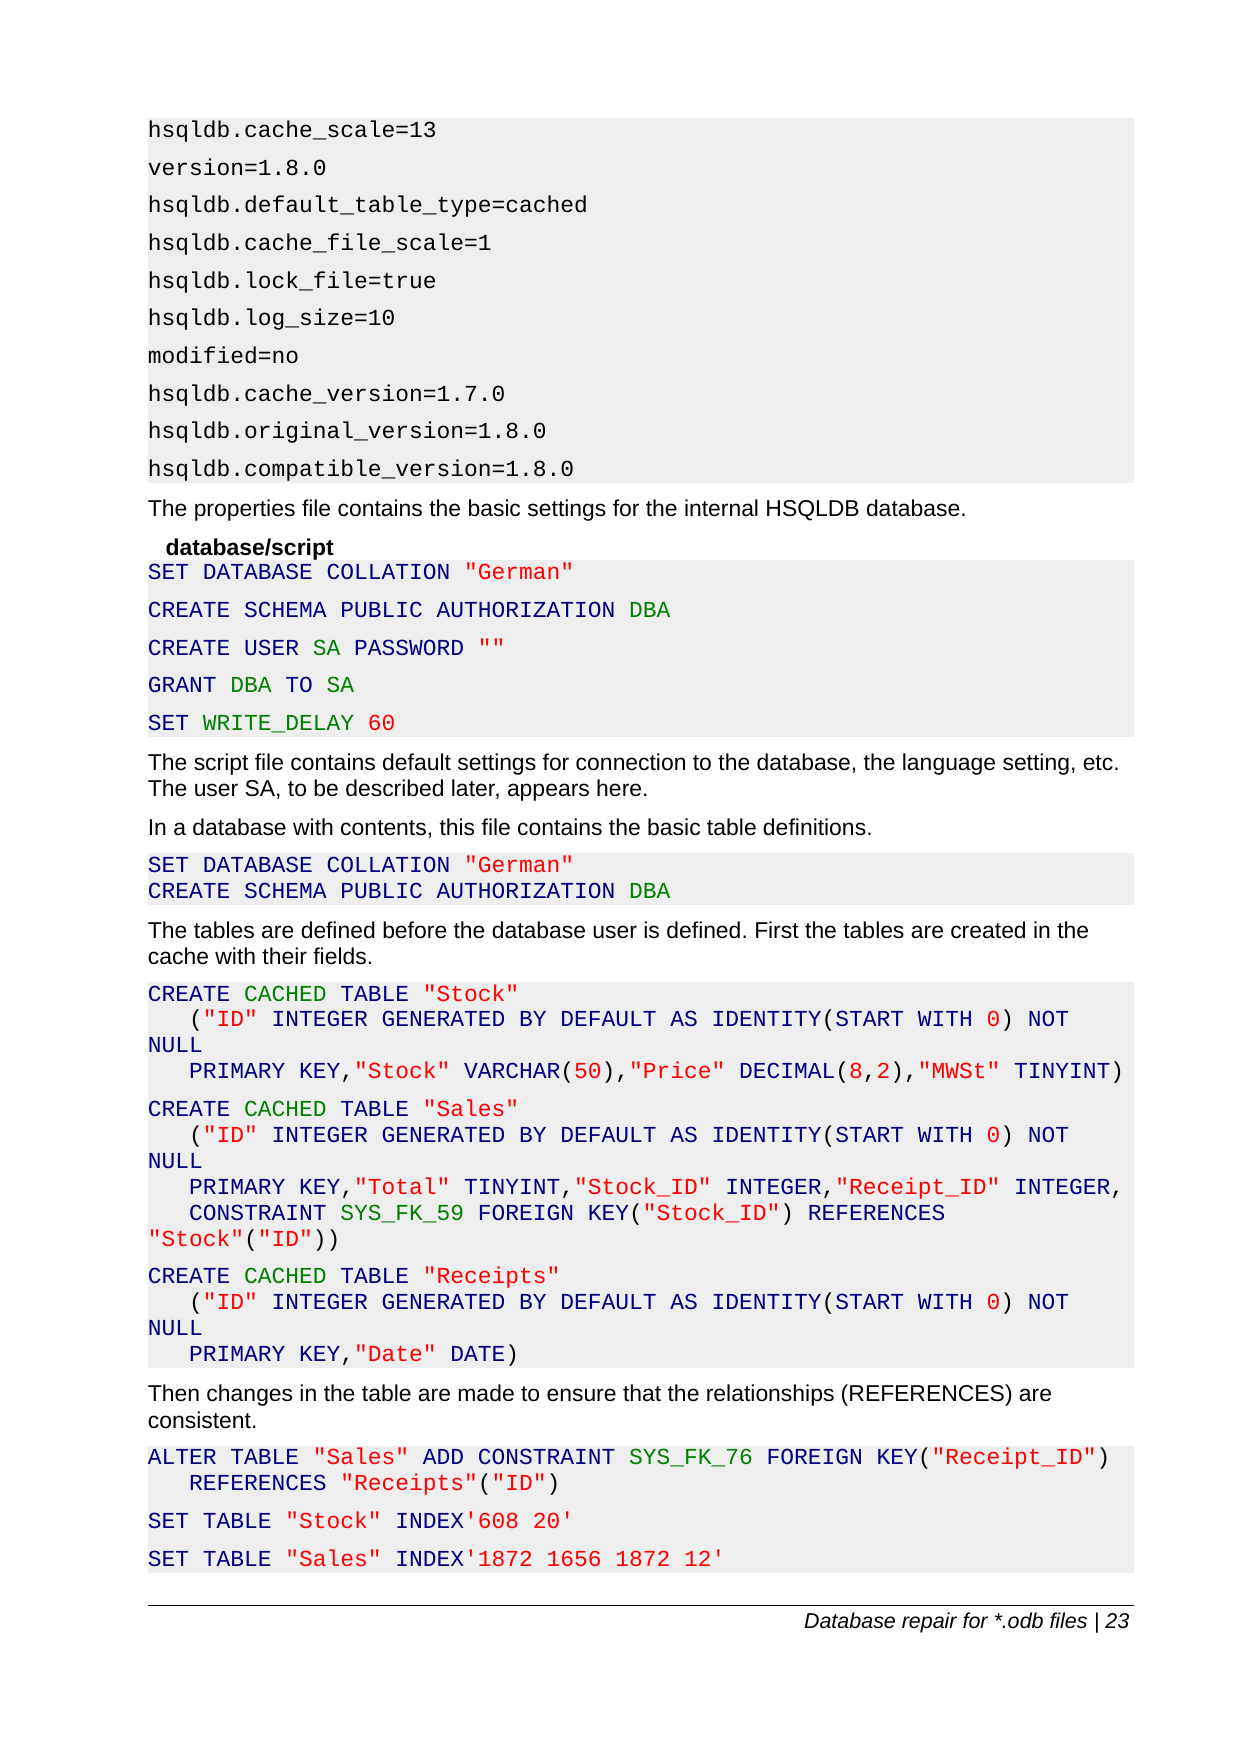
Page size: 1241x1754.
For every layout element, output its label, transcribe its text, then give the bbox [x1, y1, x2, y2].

text hsqldb.default_table_type=cached [148, 193, 1134, 219]
text "Stock" [285, 1509, 381, 1535]
text CREATE CACHED TABLE "Stock" ("ID" INTEGER GENERATED BY DEFAULT AS IDENTITY(START WITH 0) NOT NULL PRIMARY KEY,"Stock" VARCHAR(50),"Price" DECIMAL(8,2),"MWSt" TINYINT) [148, 982, 1134, 1086]
text CREATE SCHEMA PUBLIC AUTHORIZATION DBA [148, 598, 1134, 624]
text hsqldb.log_size=10 [148, 307, 1134, 333]
text SET [148, 1547, 189, 1573]
text INDEX'1872 1656 1872 12' [395, 1547, 1134, 1573]
text hsqldb.compatible_version=1.8.0 [148, 457, 1134, 483]
text hsqldb.original_version=1.8.0 [148, 420, 1134, 446]
text "Sales" [285, 1547, 381, 1573]
text The script file contains default settings for connection to the database, the language setting, etc. The user SA, to be described later, appears here. [148, 749, 1134, 802]
text The tables are defined before the database user is defined. First the tables are created in the cache with their fields. [148, 917, 1134, 969]
text modified=no [148, 344, 1134, 370]
text hsqldb.cache_file_scale=1 [148, 231, 1134, 257]
text SET DATABASE COLLATION "German" CREATE SCHEMA PUBLIC AUTHORIZATION DBA [148, 853, 1134, 905]
text SET WRITE_DELAY 60 [148, 711, 1134, 737]
text hsqldb.cache_scale=13 [148, 118, 1134, 144]
text CREATE CACHED TABLE "Receipts" ("ID" INTEGER GENERATED BY DEFAULT AS IDENTITY(START WITH 0) NOT NULL PRIMARY KEY,"Date" DATE) [148, 1265, 1134, 1368]
text SET [148, 1509, 189, 1535]
text ALTER TABLE "Sales" ADD CONSTRAINT SYS_FK_76 FOREIGN KEY("Receipt_ID") REFERENCES "Receipts"("ID") [148, 1446, 1134, 1497]
text hsqldb.lock_file=true [148, 269, 1134, 295]
text Then changes in the table are made to ensure that the relationships (REFERENCES) are consistent. [148, 1380, 1134, 1433]
text version=1.8.0 [148, 156, 1134, 182]
text CREATE USER SA PASSWORD "" [148, 636, 1134, 662]
text INDEX'608 20' [395, 1509, 1134, 1535]
text TABLE [203, 1547, 271, 1573]
text SET DATABASE COLLATION "German" [148, 560, 1134, 586]
text database/script [165, 534, 1134, 560]
text TABLE [203, 1509, 271, 1535]
text CREATE CACHED TABLE "Sales" ("ID" INTEGER GENERATED BY DEFAULT AS IDENTITY(START WITH 0) NOT NULL PRIMARY KEY,"Total" TINYINT,"Stock_ID" INTEGER,"Receipt_ID" INTEGER, CONSTRAINT SYS_FK_59 FOREIGN KEY("Stock_ID") REFERENCES "Stock"("ID")) [148, 1097, 1134, 1253]
text In a database with contents, this file contains the basic table definitions. [148, 814, 1134, 841]
text hsqldb.cache_version=1.7.0 [148, 382, 1134, 408]
text The properties file contains the basic settings for the internal HSQLDB database. [148, 495, 1134, 522]
text GRANT DBA TO SA [148, 673, 1134, 699]
